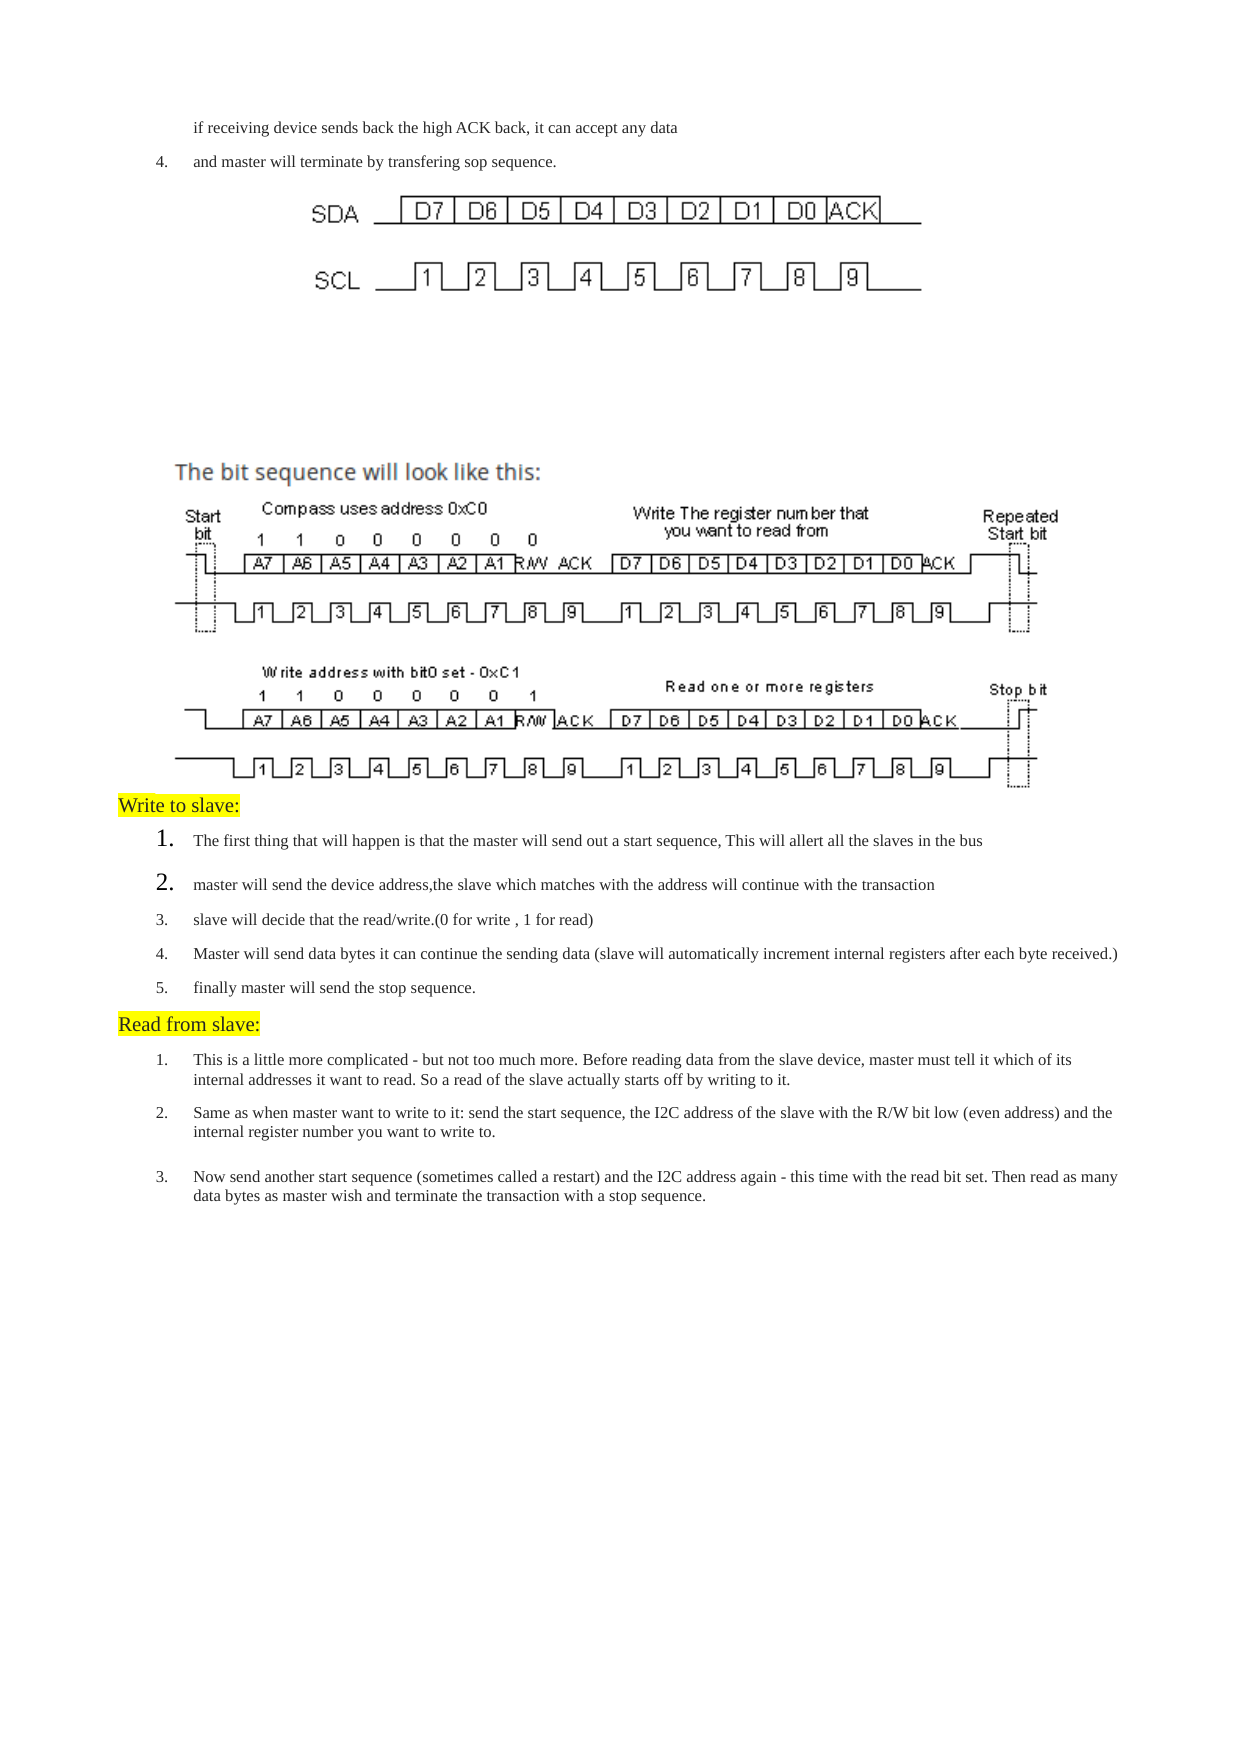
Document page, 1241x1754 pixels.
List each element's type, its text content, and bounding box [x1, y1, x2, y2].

list master will send the device address,the slave which matches with the address will continue with the transaction [156, 867, 1122, 896]
list Same as when master want to write to it: send the start sequence, the I2C address of the slave with the R/W bit low (even address) and the internal register number you want to write to. [156, 1103, 1122, 1141]
list if receiving device sends back the high ACK back, it can accept any data [156, 118, 1122, 137]
text Read from slave: [118, 1011, 1122, 1036]
list finally master will send the stop sequence. [156, 978, 1122, 997]
picture [299, 185, 942, 302]
list Master will send data bytes it can continue the sending data (slave will automatically increment internal registers after each byte received.) [156, 944, 1122, 963]
list The first thing that will happen is that the master will send out a start sequence, This will allert all the slaves in the bus [156, 823, 1122, 852]
subtitle Write to slave: [118, 462, 1122, 817]
list slave will decide that the read/write.(0 for write , 1 for read) [156, 910, 1122, 929]
picture [155, 449, 1085, 794]
list This is a little more complicated - but not too much more. Before reading data from the slave device, master must tell it which of its internal addresses it want to read. So a read of the slave actually starts off by writing to it. [156, 1050, 1122, 1088]
list Now send another start sequence (sometimes called a restart) and the I2C address again - this time with the read bit set. Then read as many data bytes as master wish and terminate the transaction with a stop sequence. [156, 1167, 1122, 1205]
list and master will terminate by transfering sop sequence. [156, 152, 1122, 171]
